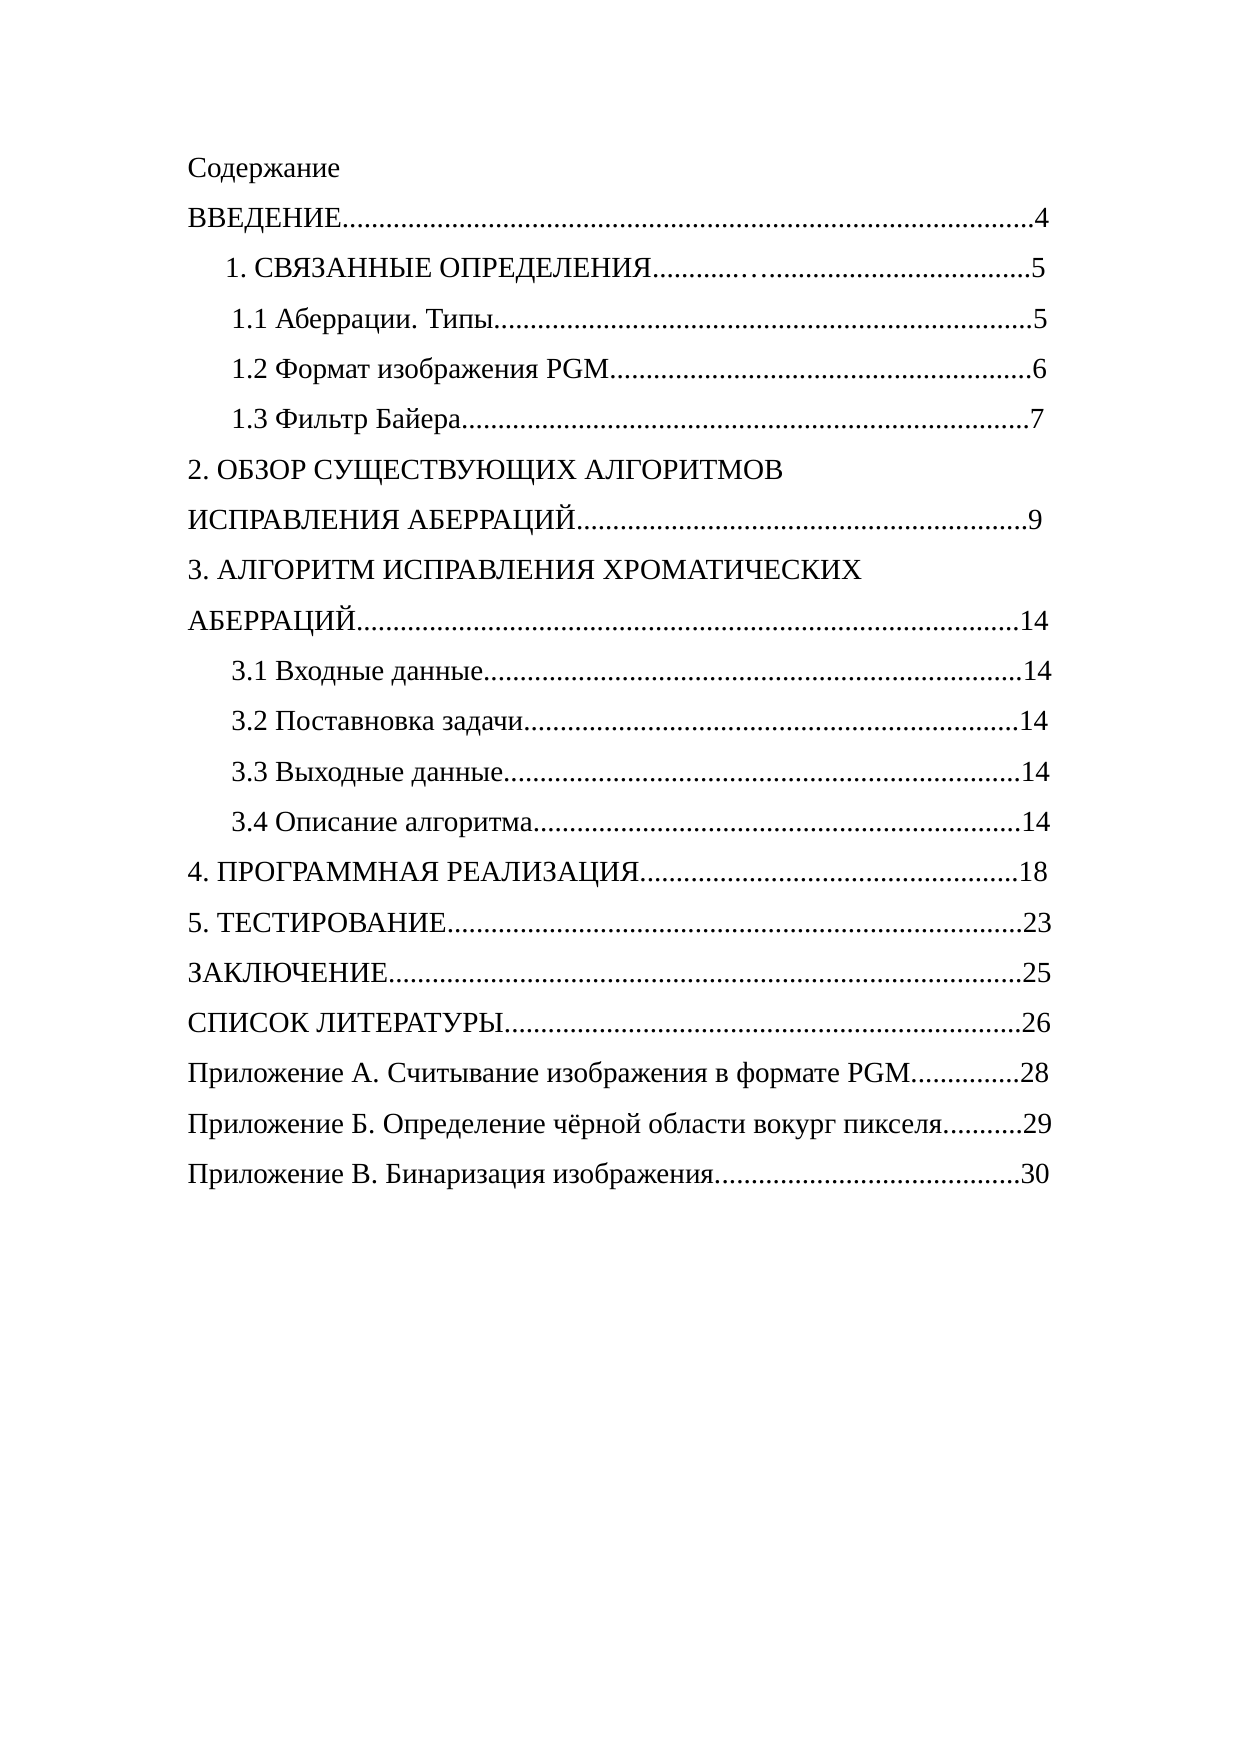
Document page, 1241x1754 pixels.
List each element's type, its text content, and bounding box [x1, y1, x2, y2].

text ВВЕДЕНИЕ...............................................................................................4 [187, 200, 1053, 234]
text Приложение Б. Определение чёрной области вокург пикселя...........29 [187, 1106, 1053, 1139]
text 3.1 Входные данные..........................................................................14 [187, 653, 1053, 687]
text 4. ПРОГРАММНАЯ РЕАЛИЗАЦИЯ....................................................18 [187, 854, 1053, 888]
text 3.4 Описание алгоритма...................................................................14 [187, 804, 1053, 838]
text 1.1 Аберрации. Типы..........................................................................5 [187, 301, 1053, 334]
text Приложение В. Бинаризация изображения..........................................30 [187, 1156, 1053, 1190]
text 1.3 Фильтр Байера..............................................................................7 [187, 402, 1053, 435]
list СВЯЗАННЫЕ ОПРЕДЕЛЕНИЯ............…....................................5 [225, 251, 1053, 284]
text СПИСОК ЛИТЕРАТУРЫ.......................................................................26 [187, 1005, 1053, 1039]
text ИСПРАВЛЕНИЯ АБЕРРАЦИЙ..............................................................9 [187, 502, 1053, 536]
text Содержание [187, 150, 1053, 183]
list АЛГОРИТМ ИСПРАВЛЕНИЯ ХРОМАТИЧЕСКИХ АБЕРРАЦИЙ...........................................................................................14 [187, 552, 1053, 636]
text 3.2 Поставновка задачи....................................................................14 [187, 703, 1053, 737]
text ЗАКЛЮЧЕНИЕ.......................................................................................25 [187, 955, 1053, 988]
text 5. ТЕСТИРОВАНИЕ...............................................................................23 [187, 905, 1053, 938]
text 1.2 Формат изображения PGM..........................................................6 [187, 351, 1053, 385]
text Приложение А. Считывание изображения в формате PGM...............28 [187, 1056, 1053, 1089]
list ОБЗОР СУЩЕСТВУЮЩИХ АЛГОРИТМОВ [187, 452, 1053, 485]
text 3.3 Выходные данные.......................................................................14 [187, 754, 1053, 787]
